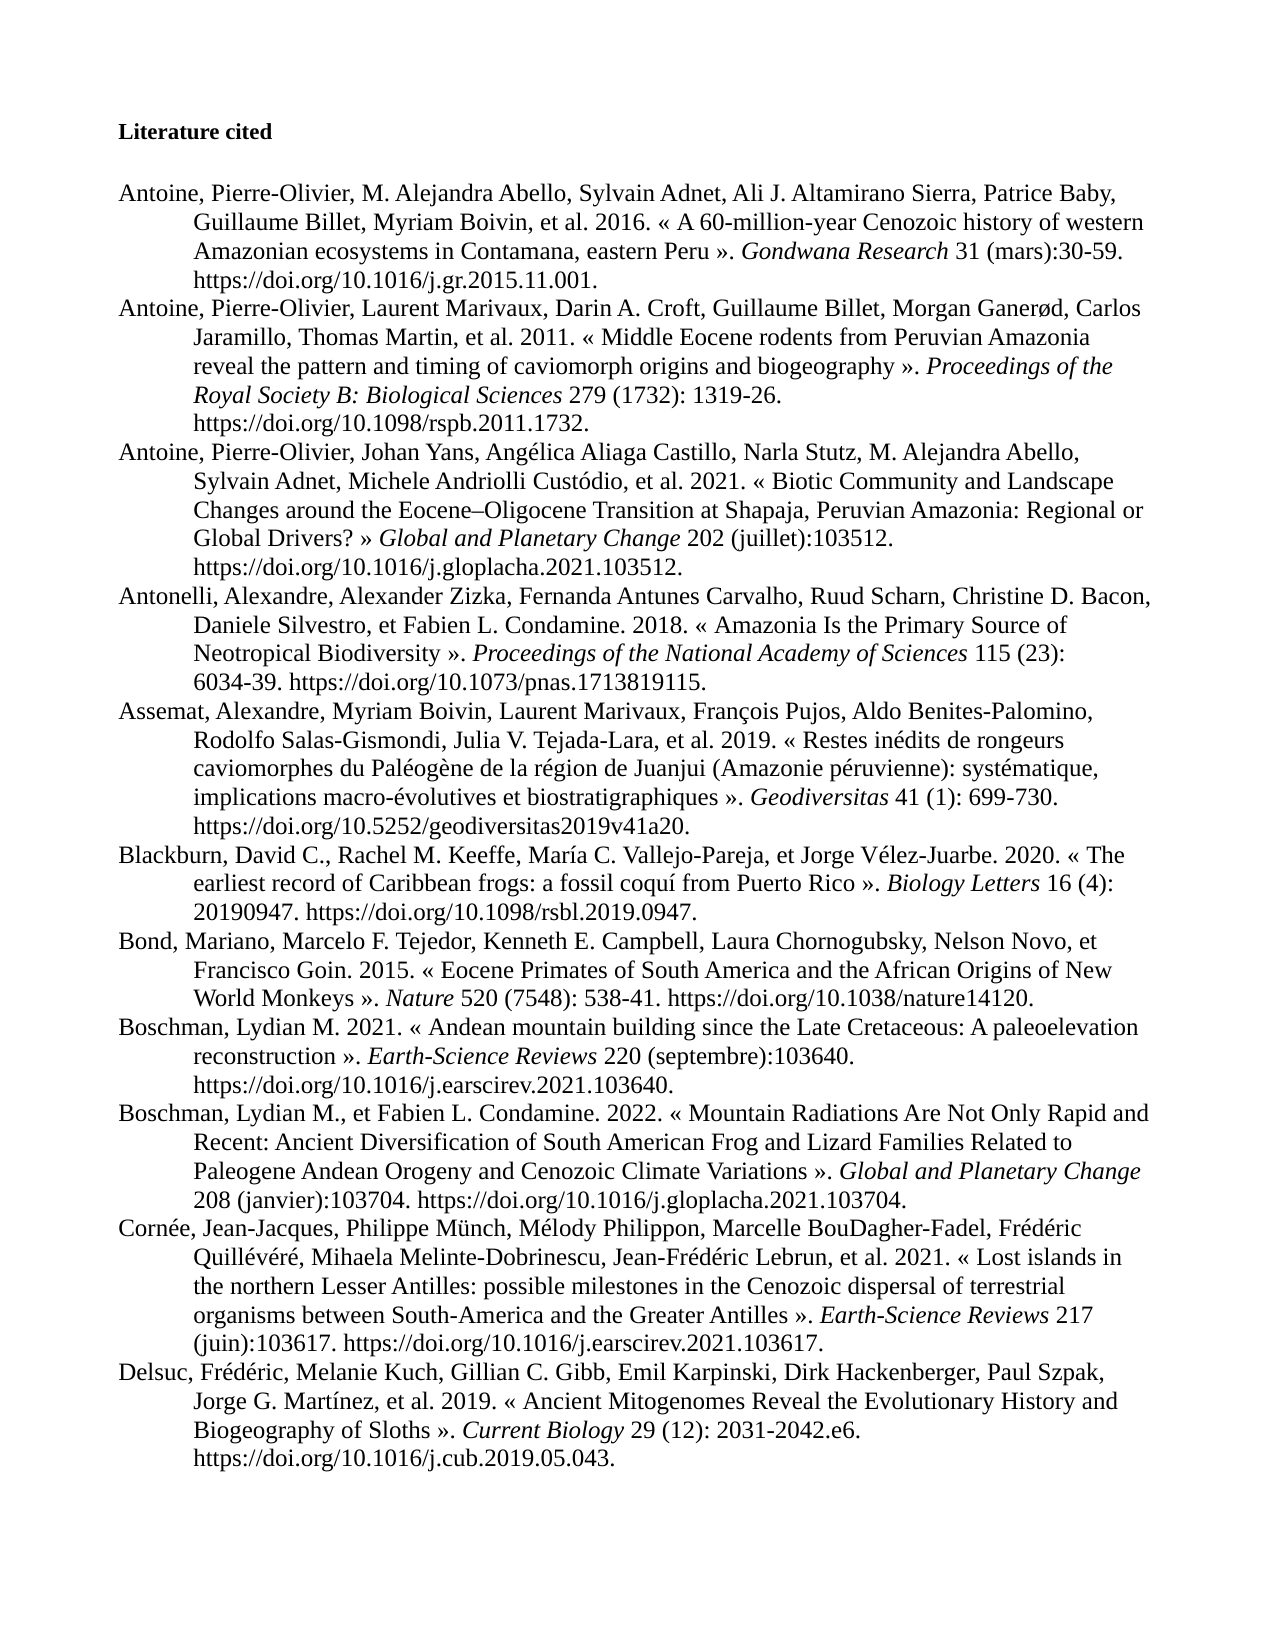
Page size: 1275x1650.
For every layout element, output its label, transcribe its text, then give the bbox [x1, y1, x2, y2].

text Bond, Mariano, Marcelo F. Tejedor, Kenneth E. Campbell, Laura Chornogubsky, Nelson Novo, et Francisco Goin. 2015. « Eocene Primates of South America and the African Origins of New World Monkeys ». Nature 520 (7548): 538‑41. https://doi.org/10.1038/nature14120. [118, 926, 1157, 1012]
text Boschman, Lydian M., et Fabien L. Condamine. 2022. « Mountain Radiations Are Not Only Rapid and Recent: Ancient Diversification of South American Frog and Lizard Families Related to Paleogene Andean Orogeny and Cenozoic Climate Variations ». Global and Planetary Change 208 (janvier):103704. https://doi.org/10.1016/j.gloplacha.2021.103704. [118, 1098, 1157, 1213]
text Cornée, Jean-Jacques, Philippe Münch, Mélody Philippon, Marcelle BouDagher-Fadel, Frédéric Quillévéré, Mihaela Melinte-Dobrinescu, Jean-Frédéric Lebrun, et al. 2021. « Lost islands in the northern Lesser Antilles: possible milestones in the Cenozoic dispersal of terrestrial organisms between South-America and the Greater Antilles ». Earth-Science Reviews 217 (juin):103617. https://doi.org/10.1016/j.earscirev.2021.103617. [118, 1213, 1157, 1357]
text Literature cited [118, 118, 1151, 144]
text Blackburn, David C., Rachel M. Keeffe, María C. Vallejo-Pareja, et Jorge Vélez-Juarbe. 2020. « The earliest record of Caribbean frogs: a fossil coquí from Puerto Rico ». Biology Letters 16 (4): 20190947. https://doi.org/10.1098/rsbl.2019.0947. [118, 840, 1157, 926]
text Assemat, Alexandre, Myriam Boivin, Laurent Marivaux, François Pujos, Aldo Benites-Palomino, Rodolfo Salas-Gismondi, Julia V. Tejada-Lara, et al. 2019. « Restes inédits de rongeurs caviomorphes du Paléogène de la région de Juanjui (Amazonie péruvienne): systématique, implications macro-évolutives et biostratigraphiques ». Geodiversitas 41 (1): 699‑730. https://doi.org/10.5252/geodiversitas2019v41a20. [118, 696, 1157, 840]
text Antoine, Pierre-Olivier, Johan Yans, Angélica Aliaga Castillo, Narla Stutz, M. Alejandra Abello, Sylvain Adnet, Michele Andriolli Custódio, et al. 2021. « Biotic Community and Landscape Changes around the Eocene–Oligocene Transition at Shapaja, Peruvian Amazonia: Regional or Global Drivers? » Global and Planetary Change 202 (juillet):103512. https://doi.org/10.1016/j.gloplacha.2021.103512. [118, 437, 1157, 581]
text Antonelli, Alexandre, Alexander Zizka, Fernanda Antunes Carvalho, Ruud Scharn, Christine D. Bacon, Daniele Silvestro, et Fabien L. Condamine. 2018. « Amazonia Is the Primary Source of Neotropical Biodiversity ». Proceedings of the National Academy of Sciences 115 (23): 6034‑39. https://doi.org/10.1073/pnas.1713819115. [118, 581, 1157, 696]
text Delsuc, Frédéric, Melanie Kuch, Gillian C. Gibb, Emil Karpinski, Dirk Hackenberger, Paul Szpak, Jorge G. Martínez, et al. 2019. « Ancient Mitogenomes Reveal the Evolutionary History and Biogeography of Sloths ». Current Biology 29 (12): 2031-2042.e6. https://doi.org/10.1016/j.cub.2019.05.043. [118, 1357, 1157, 1472]
text Boschman, Lydian M. 2021. « Andean mountain building since the Late Cretaceous: A paleoelevation reconstruction ». Earth-Science Reviews 220 (septembre):103640. https://doi.org/10.1016/j.earscirev.2021.103640. [118, 1012, 1157, 1098]
text Antoine, Pierre-Olivier, M. Alejandra Abello, Sylvain Adnet, Ali J. Altamirano Sierra, Patrice Baby, Guillaume Billet, Myriam Boivin, et al. 2016. « A 60-million-year Cenozoic history of western Amazonian ecosystems in Contamana, eastern Peru ». Gondwana Research 31 (mars):30‑59. https://doi.org/10.1016/j.gr.2015.11.001. [118, 178, 1157, 293]
text Antoine, Pierre-Olivier, Laurent Marivaux, Darin A. Croft, Guillaume Billet, Morgan Ganerød, Carlos Jaramillo, Thomas Martin, et al. 2011. « Middle Eocene rodents from Peruvian Amazonia reveal the pattern and timing of caviomorph origins and biogeography ». Proceedings of the Royal Society B: Biological Sciences 279 (1732): 1319‑26. https://doi.org/10.1098/rspb.2011.1732. [118, 293, 1157, 437]
